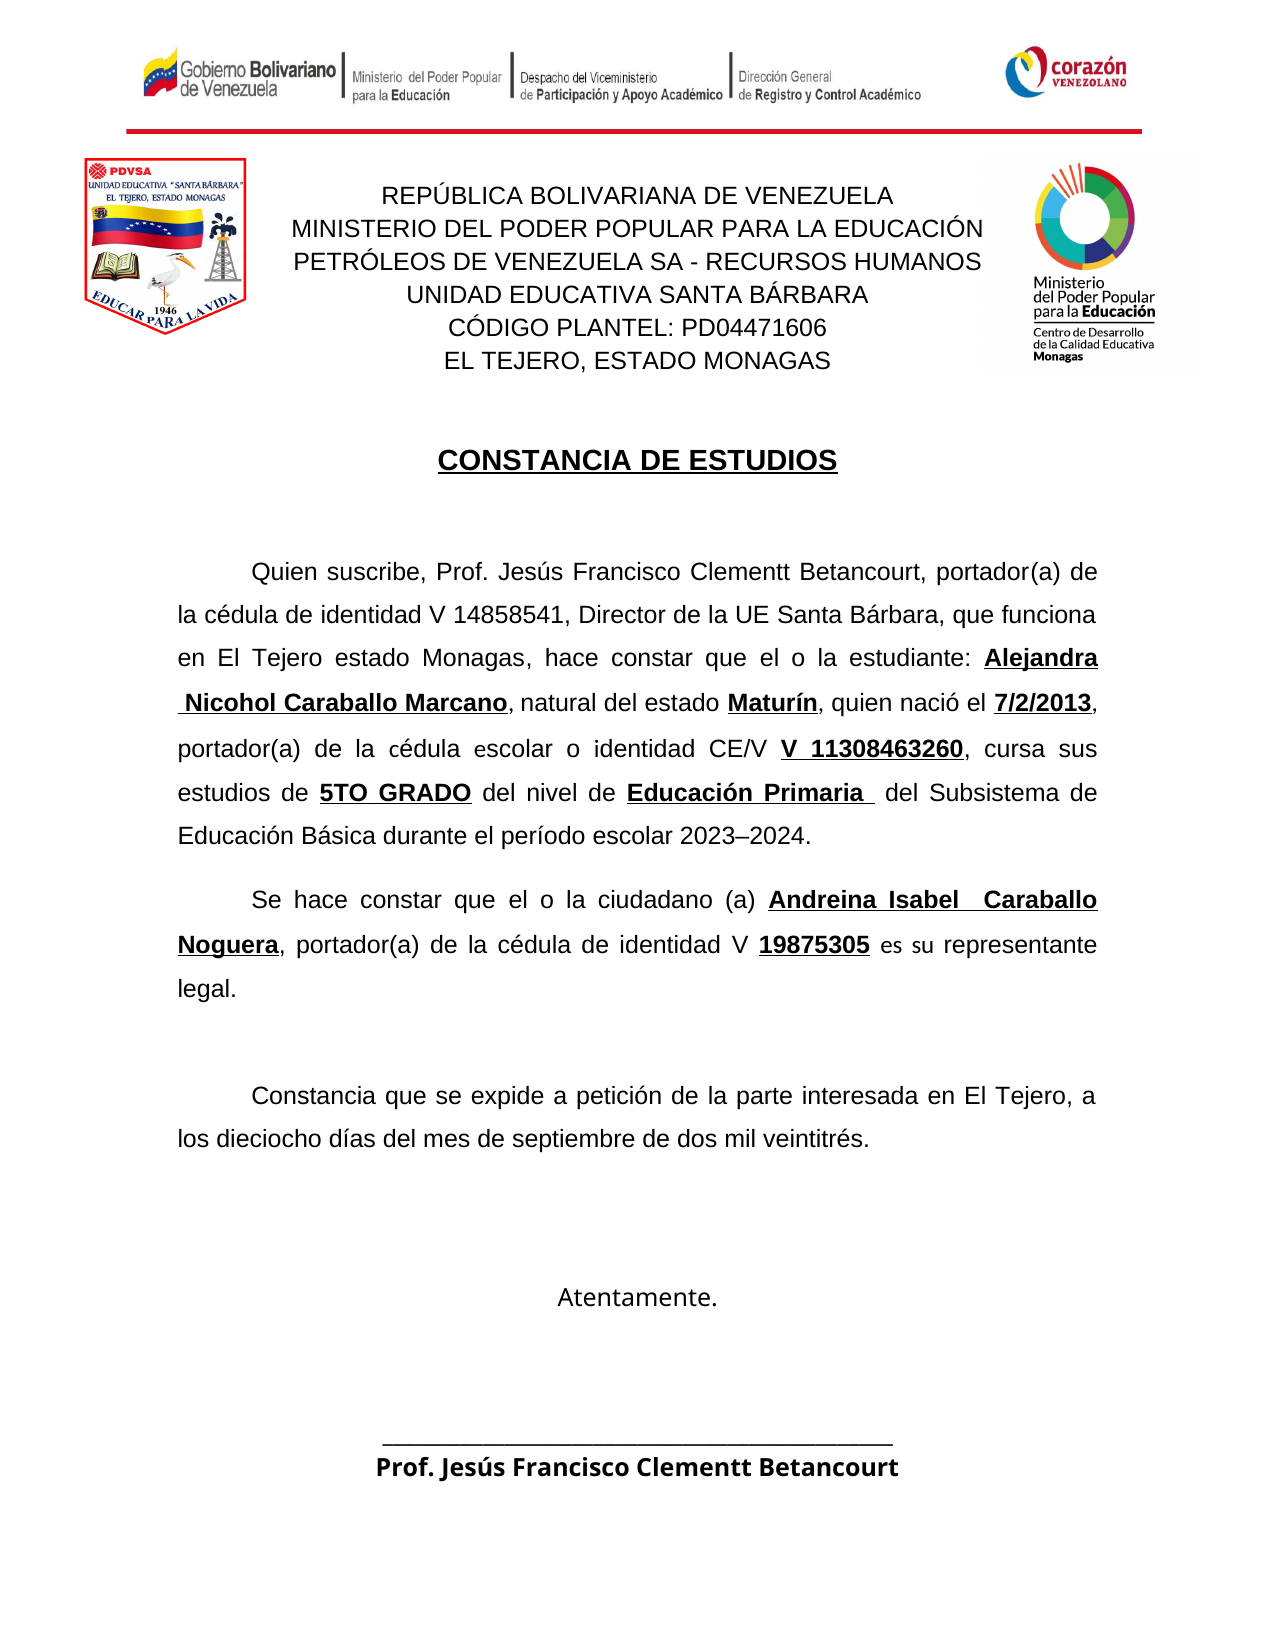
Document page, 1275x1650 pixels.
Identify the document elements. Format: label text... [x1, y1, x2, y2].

picture [126, 11, 1142, 134]
subtitle REPÚBLICA BOLIVARIANA DE VENEZUELA [252, 181, 978, 209]
subtitle CONSTANCIA DE ESTUDIOS [177, 443, 1098, 476]
text UNIDAD EDUCATIVA SANTA BÁRBARA [252, 280, 978, 308]
text Atentamente. [177, 1279, 1098, 1313]
text Prof. Jesús Francisco Clementt Betancourt [177, 1450, 1098, 1484]
text Quien suscribe, Prof. Jesús Francisco Clementt Betancourt, portador(a) de la cédula de identidad V 14858541, Director de la UE Santa Bárbara, que funciona en El Tejero estado Monagas, hace constar que el o la estudiante: Alejandra Nicohol Caraballo Marcano, natural del estado Maturín, quien nació el 7/2/2013, portador(a) de la cédula escolar o identidad CE/V V 11308463260, cursa sus estudios de 5TO GRADO del nivel de Educación Primaria del Subsistema de Educación Básica durante el período escolar 2023–2024. [177, 557, 1098, 849]
subtitle PETRÓLEOS DE VENEZUELA SA - RECURSOS HUMANOS [252, 247, 978, 275]
text Se hace constar que el o la ciudadano (a) Andreina Isabel Caraballo Noguera, portador(a) de la cédula de identidad V 19875305 es su representante legal. [177, 885, 1098, 1002]
text Constancia que se expide a petición de la parte interesada en El Tejero, a los dieciocho días del mes de septiembre de dos mil veintitrés. [177, 1081, 1098, 1153]
text EL TEJERO, ESTADO MONAGAS [177, 346, 978, 374]
picture [978, 153, 1200, 377]
subtitle MINISTERIO DEL PODER POPULAR PARA LA EDUCACIÓN [252, 214, 978, 242]
text CÓDIGO PLANTEL: PD04471606 [177, 313, 978, 341]
picture [79, 158, 252, 335]
text ______________________________________________ [177, 1416, 1098, 1450]
